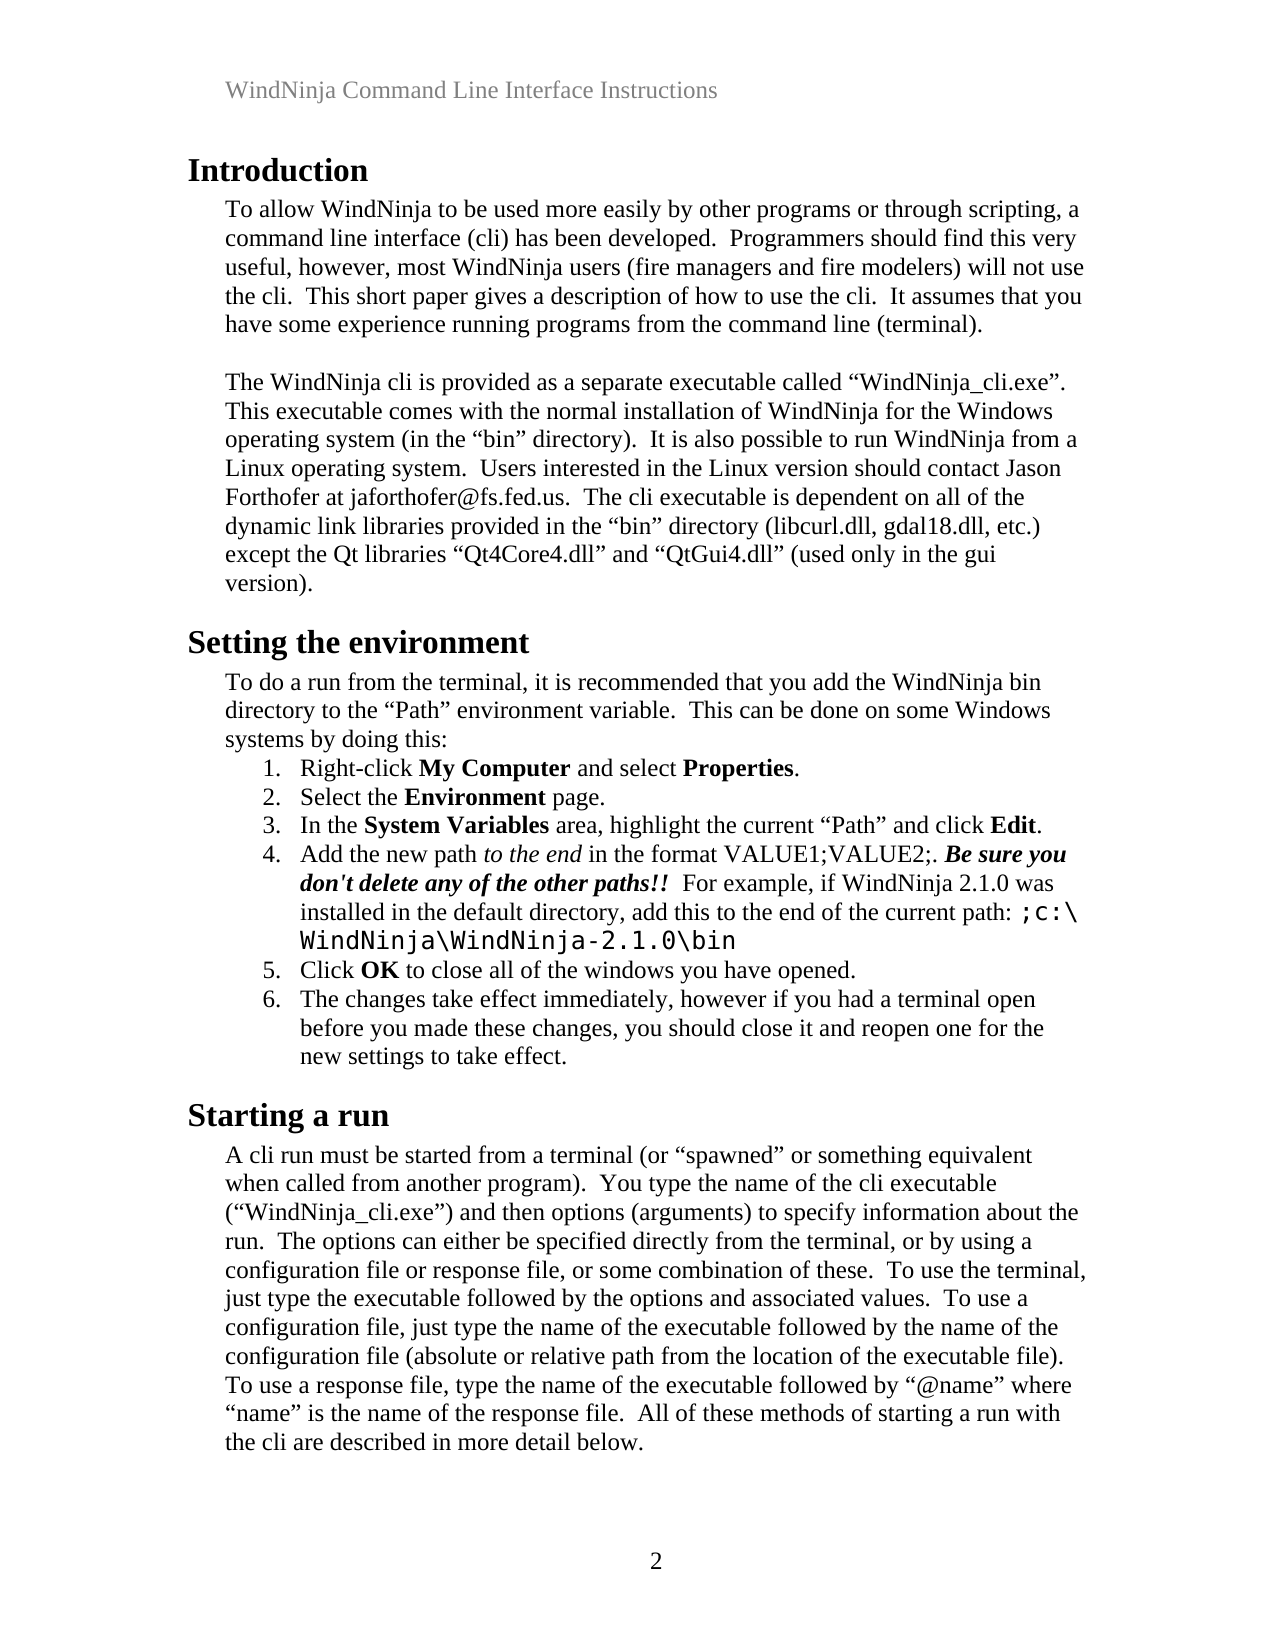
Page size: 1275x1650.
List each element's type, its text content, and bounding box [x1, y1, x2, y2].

list Select the Environment page. [262, 782, 1087, 810]
subtitle Starting a run [187, 1095, 1087, 1133]
text A cli run must be started from a terminal (or “spawned” or something equivalent when called from another program). You type the name of the cli executable (“WindNinja_cli.exe”) and then options (arguments) to specify information about the run. The options can either be specified directly from the terminal, or by using a configuration file or response file, or some combination of these. To use the terminal, just type the executable followed by the options and associated values. To use a configuration file, just type the name of the executable followed by the name of the configuration file (absolute or relative path from the location of the executable file). To use a response file, type the name of the executable followed by “@name” where “name” is the name of the response file. All of these methods of starting a run with the cli are described in more detail below. [225, 1140, 1087, 1456]
list Right-click My Computer and select Properties. [262, 753, 1087, 782]
list The changes take effect immediately, however if you had a terminal open before you made these changes, you should close it and reopen one for the new settings to take effect. [262, 984, 1087, 1070]
list In the System Variables area, highlight the current “Path” and click Edit. [262, 810, 1087, 839]
list Click OK to close all of the windows you have opened. [262, 955, 1087, 984]
text To do a run from the terminal, it is recommended that you add the WindNinja bin directory to the “Path” environment variable. This can be done on some Windows systems by doing this: [225, 667, 1087, 753]
subtitle Introduction [187, 150, 1087, 188]
list Add the new path to the end in the format VALUE1;VALUE2;. Be sure you don't delete any of the other paths!! For example, if WindNinja 2.1.0 was installed in the default directory, add this to the end of the current path: ;c:\WindNinja\WindNinja-2.1.0\bin [262, 839, 1087, 955]
text To allow WindNinja to be used more easily by other programs or through scripting, a command line interface (cli) has been developed. Programmers should find this very useful, however, most WindNinja users (fire managers and fire modelers) will not use the cli. This short paper gives a description of how to use the cli. It assumes that you have some experience running programs from the command line (terminal). [225, 194, 1087, 338]
text The WindNinja cli is provided as a separate executable called “WindNinja_cli.exe”. This executable comes with the normal installation of WindNinja for the Windows operating system (in the “bin” directory). It is also possible to run WindNinja from a Linux operating system. Users interested in the Linux version should contact Jason Forthofer at jaforthofer@fs.fed.us. The cli executable is dependent on all of the dynamic link libraries provided in the “bin” directory (libcurl.dll, gdal18.dll, etc.) except the Qt libraries “Qt4Core4.dll” and “QtGui4.dll” (used only in the gui version). [225, 367, 1087, 597]
subtitle Setting the environment [187, 622, 1087, 660]
